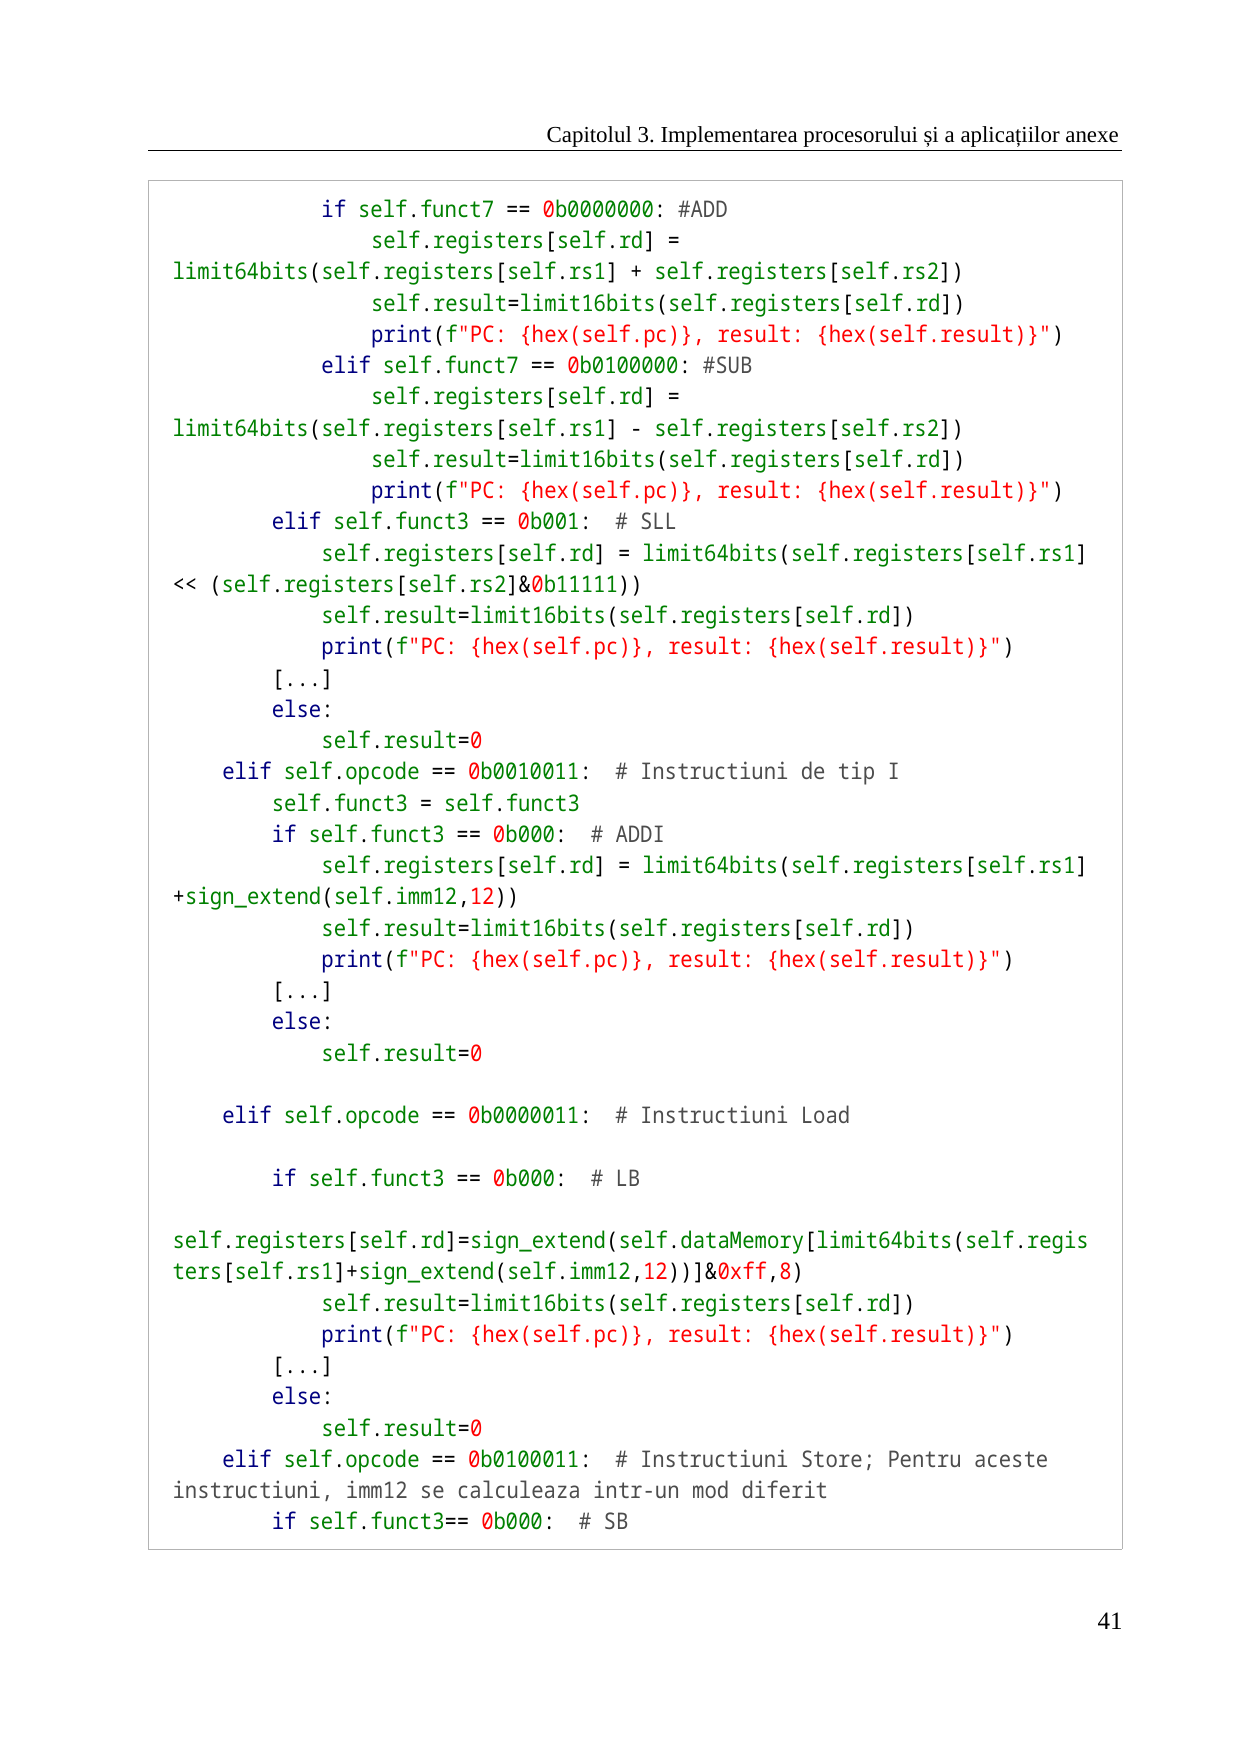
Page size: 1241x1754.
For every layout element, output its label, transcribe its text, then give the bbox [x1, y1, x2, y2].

text self.registers[self.rd] = limit64bits(self.registers[self.rs1] - self.registers[self.rs2]) [149, 368, 1122, 430]
text self.result=0 [149, 1399, 1122, 1430]
text print(f"PC: {hex(self.pc)}, result: {hex(self.result)}") [149, 305, 1122, 336]
text self.result=limit16bits(self.registers[self.rd]) [149, 1274, 1122, 1305]
text else: [149, 993, 1122, 1024]
text self.result=0 [149, 1024, 1122, 1068]
text self.result=0 [149, 711, 1122, 743]
text self.registers[self.rd] = limit64bits(self.registers[self.rs1] + self.registers[self.rs2]) [149, 211, 1122, 274]
text self.funct3 = self.funct3 [149, 774, 1122, 805]
text elif self.opcode == 0b0000011: # Instructiuni Load [149, 1086, 1122, 1130]
text elif self.funct3 == 0b001: # SLL [149, 493, 1122, 524]
text if self.funct3== 0b000: # SB [149, 1493, 1122, 1549]
text else: [149, 1368, 1122, 1399]
text if self.funct3 == 0b000: # ADDI [149, 805, 1122, 836]
text [...] [149, 1336, 1122, 1368]
text [...] [149, 961, 1122, 993]
text elif self.opcode == 0b0100011: # Instructiuni Store; Pentru aceste instructiuni, imm12 se calculeaza intr-un mod diferit [149, 1430, 1122, 1493]
text self.registers[self.rd]=sign_extend(self.dataMemory[limit64bits(self.registers[self.rs1]+sign_extend(self.imm12,12))]&0xff,8) [149, 1180, 1122, 1274]
text self.result=limit16bits(self.registers[self.rd]) [149, 899, 1122, 930]
text if self.funct3 == 0b000: # LB [149, 1149, 1122, 1180]
text self.registers[self.rd] = limit64bits(self.registers[self.rs1] << (self.registers[self.rs2]&0b11111)) [149, 524, 1122, 586]
text self.registers[self.rd] = limit64bits(self.registers[self.rs1] +sign_extend(self.imm12,12)) [149, 836, 1122, 899]
text print(f"PC: {hex(self.pc)}, result: {hex(self.result)}") [149, 461, 1122, 493]
text self.result=limit16bits(self.registers[self.rd]) [149, 430, 1122, 461]
text print(f"PC: {hex(self.pc)}, result: {hex(self.result)}") [149, 930, 1122, 961]
text self.result=limit16bits(self.registers[self.rd]) [149, 274, 1122, 305]
text else: [149, 680, 1122, 711]
text print(f"PC: {hex(self.pc)}, result: {hex(self.result)}") [149, 1305, 1122, 1336]
text elif self.opcode == 0b0010011: # Instructiuni de tip I [149, 743, 1122, 774]
text if self.funct7 == 0b0000000: #ADD [149, 181, 1122, 211]
text print(f"PC: {hex(self.pc)}, result: {hex(self.result)}") [149, 618, 1122, 649]
text [...] [149, 649, 1122, 680]
text self.result=limit16bits(self.registers[self.rd]) [149, 586, 1122, 618]
text elif self.funct7 == 0b0100000: #SUB [149, 336, 1122, 368]
